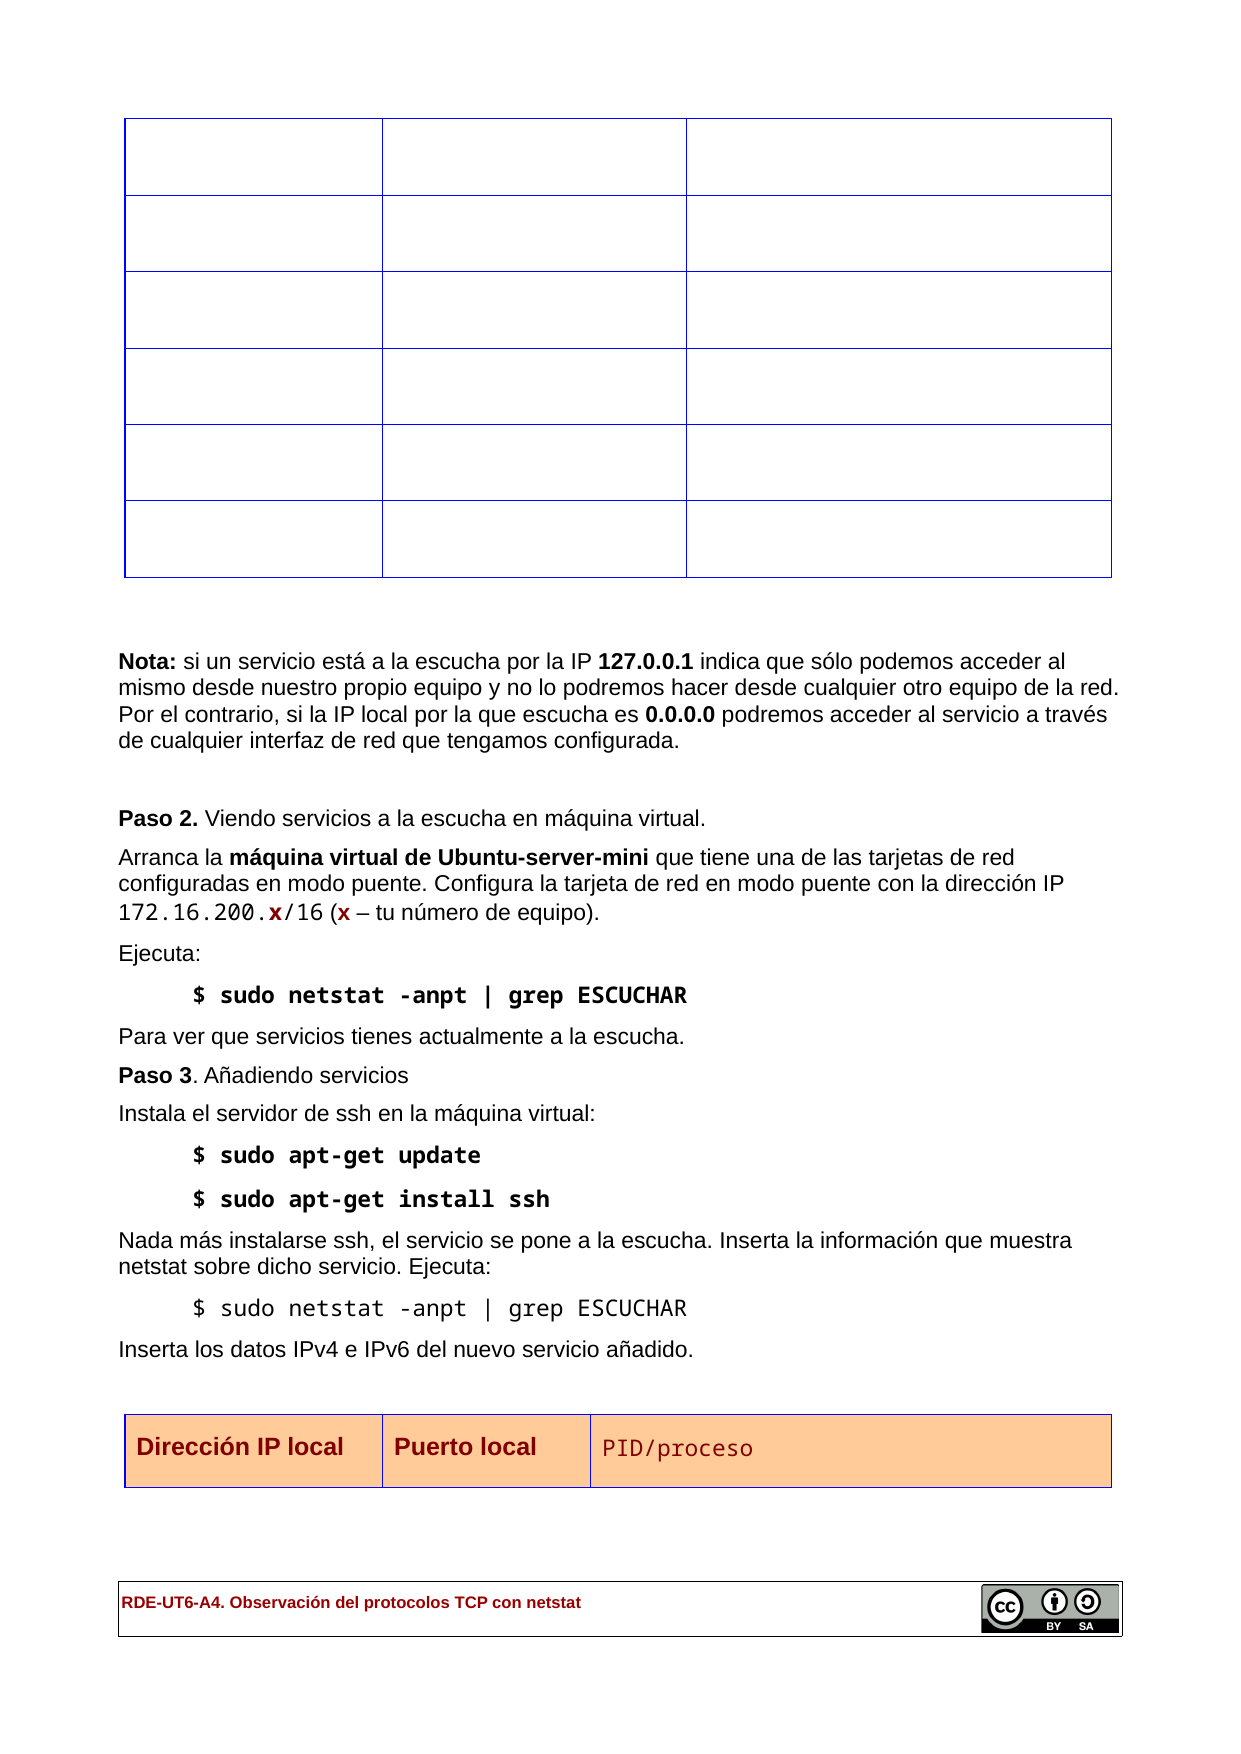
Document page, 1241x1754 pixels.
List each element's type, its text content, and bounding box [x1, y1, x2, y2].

text Paso 3. Añadiendo servicios [118, 1062, 1122, 1088]
table_cell [383, 425, 686, 500]
table_cell [687, 425, 1111, 500]
table_cell [383, 119, 686, 194]
text $ sudo apt-get install ssh [192, 1183, 1122, 1214]
table_cell [383, 196, 686, 271]
text Nota: si un servicio está a la escucha por la IP 127.0.0.1 indica que sólo podemos acceder al mismo desde nuestro propio equipo y no lo podremos hacer desde cualquier otro equipo de la red. Por el contrario, si la IP local por la que escucha es 0.0.0.0 podremos acceder al servicio a través de cualquier interfaz de red que tengamos configurada. [118, 648, 1122, 753]
text Ejecuta: [118, 940, 1122, 966]
table_cell [687, 272, 1111, 347]
table_cell [687, 196, 1111, 271]
table_cell [126, 501, 382, 577]
table_cell [383, 349, 686, 424]
table_cell [126, 425, 382, 500]
table_cell [126, 196, 382, 271]
table_cell [687, 349, 1111, 424]
table_header Dirección IP local [126, 1415, 382, 1487]
picture [981, 1584, 1119, 1633]
text Nada más instalarse ssh, el servicio se pone a la escucha. Inserta la información que muestra netstat sobre dicho servicio. Ejecuta: [118, 1227, 1122, 1279]
text Inserta los datos IPv4 e IPv6 del nuevo servicio añadido. [118, 1336, 1122, 1362]
text Paso 2. Viendo servicios a la escucha en máquina virtual. [118, 805, 1122, 831]
table_cell [383, 272, 686, 347]
text $ sudo netstat -anpt | grep ESCUCHAR [192, 979, 1122, 1010]
table_cell [126, 119, 382, 194]
text $ sudo apt-get update [192, 1139, 1122, 1171]
text Instala el servidor de ssh en la máquina virtual: [118, 1100, 1122, 1127]
table_cell [687, 119, 1111, 194]
table_header PID/proceso [591, 1415, 1111, 1487]
table_cell [126, 349, 382, 424]
table_cell [126, 272, 382, 347]
text $ sudo netstat -anpt | grep ESCUCHAR [192, 1292, 1122, 1323]
table_cell [383, 501, 686, 577]
table_header Puerto local [383, 1415, 590, 1487]
text Para ver que servicios tienes actualmente a la escucha. [118, 1023, 1122, 1049]
table_cell [687, 501, 1111, 577]
text Arranca la máquina virtual de Ubuntu-server-mini que tiene una de las tarjetas de red configuradas en modo puente. Configura la tarjeta de red en modo puente con la dirección IP 172.16.200.x/16 (x – tu número de equipo). [118, 844, 1122, 928]
